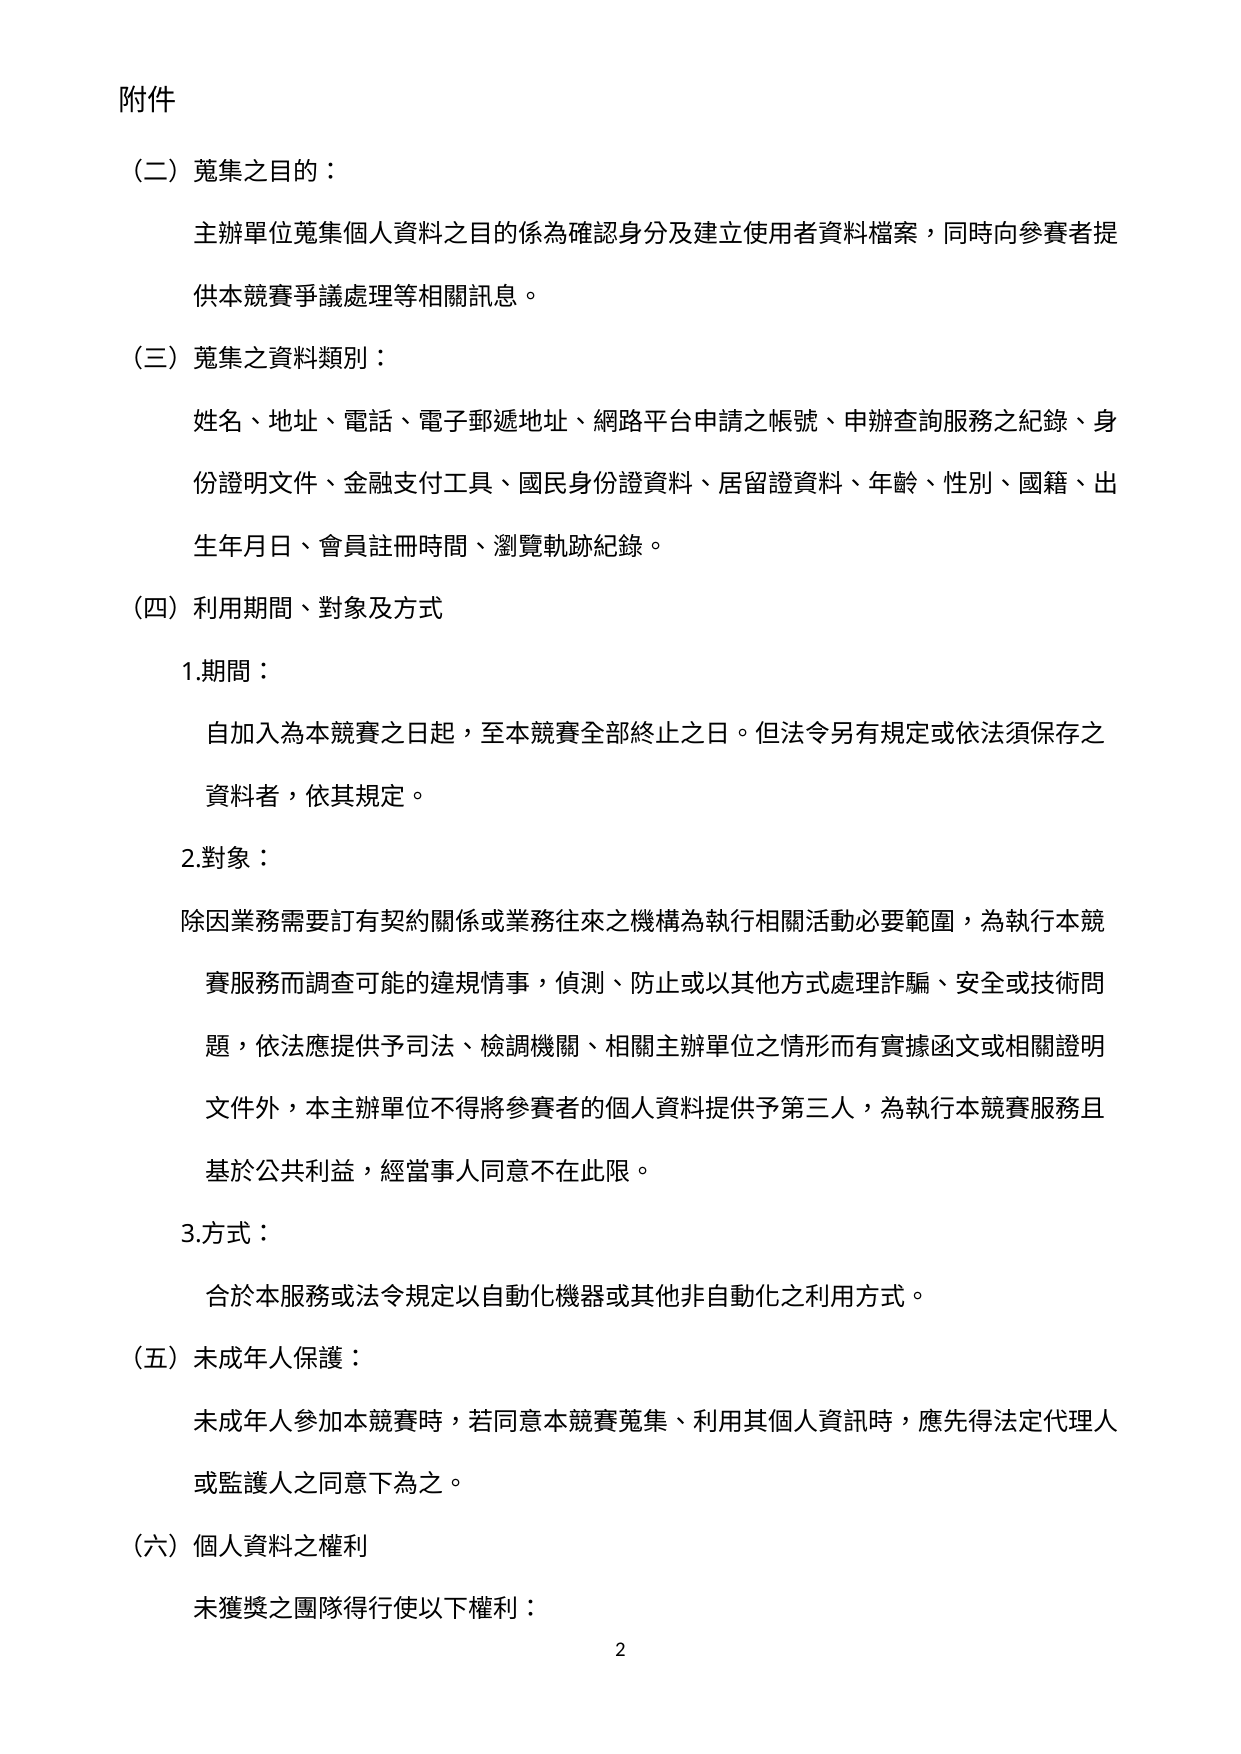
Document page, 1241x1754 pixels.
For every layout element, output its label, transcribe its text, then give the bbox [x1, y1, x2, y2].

subtitle （三）蒐集之資料類別： 姓名、地址、電話、電子郵遞地址、網路平台申請之帳號、申辦查詢服務之紀錄、身份證明文件、金融支付工具、國民身份證資料、居留證資料、年齡、性別、國籍、出生年月日、會員註冊時間、瀏覽軌跡紀錄。 [118, 315, 1122, 565]
subtitle （四）利用期間、對象及方式 [118, 565, 1122, 627]
subtitle 3.方式： 合於本服務或法令規定以自動化機器或其他非自動化之利用方式。 [181, 1190, 1122, 1315]
subtitle （二）蒐集之目的： 主辦單位蒐集個人資料之目的係為確認身分及建立使用者資料檔案，同時向參賽者提供本競賽爭議處理等相關訊息。 [118, 127, 1122, 315]
subtitle （六）個人資料之權利 未獲獎之團隊得行使以下權利： [118, 1502, 1122, 1627]
subtitle 1.期間： 自加入為本競賽之日起，至本競賽全部終止之日。但法令另有規定或依法須保存之資料者，依其規定。 [181, 627, 1122, 815]
subtitle 2.對象： [181, 815, 1122, 877]
subtitle 除因業務需要訂有契約關係或業務往來之機構為執行相關活動必要範圍，為執行本競賽服務而調查可能的違規情事，偵測、防止或以其他方式處理詐騙、安全或技術問題，依法應提供予司法、檢調機關、相關主辦單位之情形而有實據函文或相關證明文件外，本主辦單位不得將參賽者的個人資料提供予第三人，為執行本競賽服務且基於公共利益，經當事人同意不在此限。 [181, 877, 1122, 1190]
subtitle （五）未成年人保護： 未成年人參加本競賽時，若同意本競賽蒐集、利用其個人資訊時，應先得法定代理人或監護人之同意下為之。 [118, 1315, 1122, 1502]
